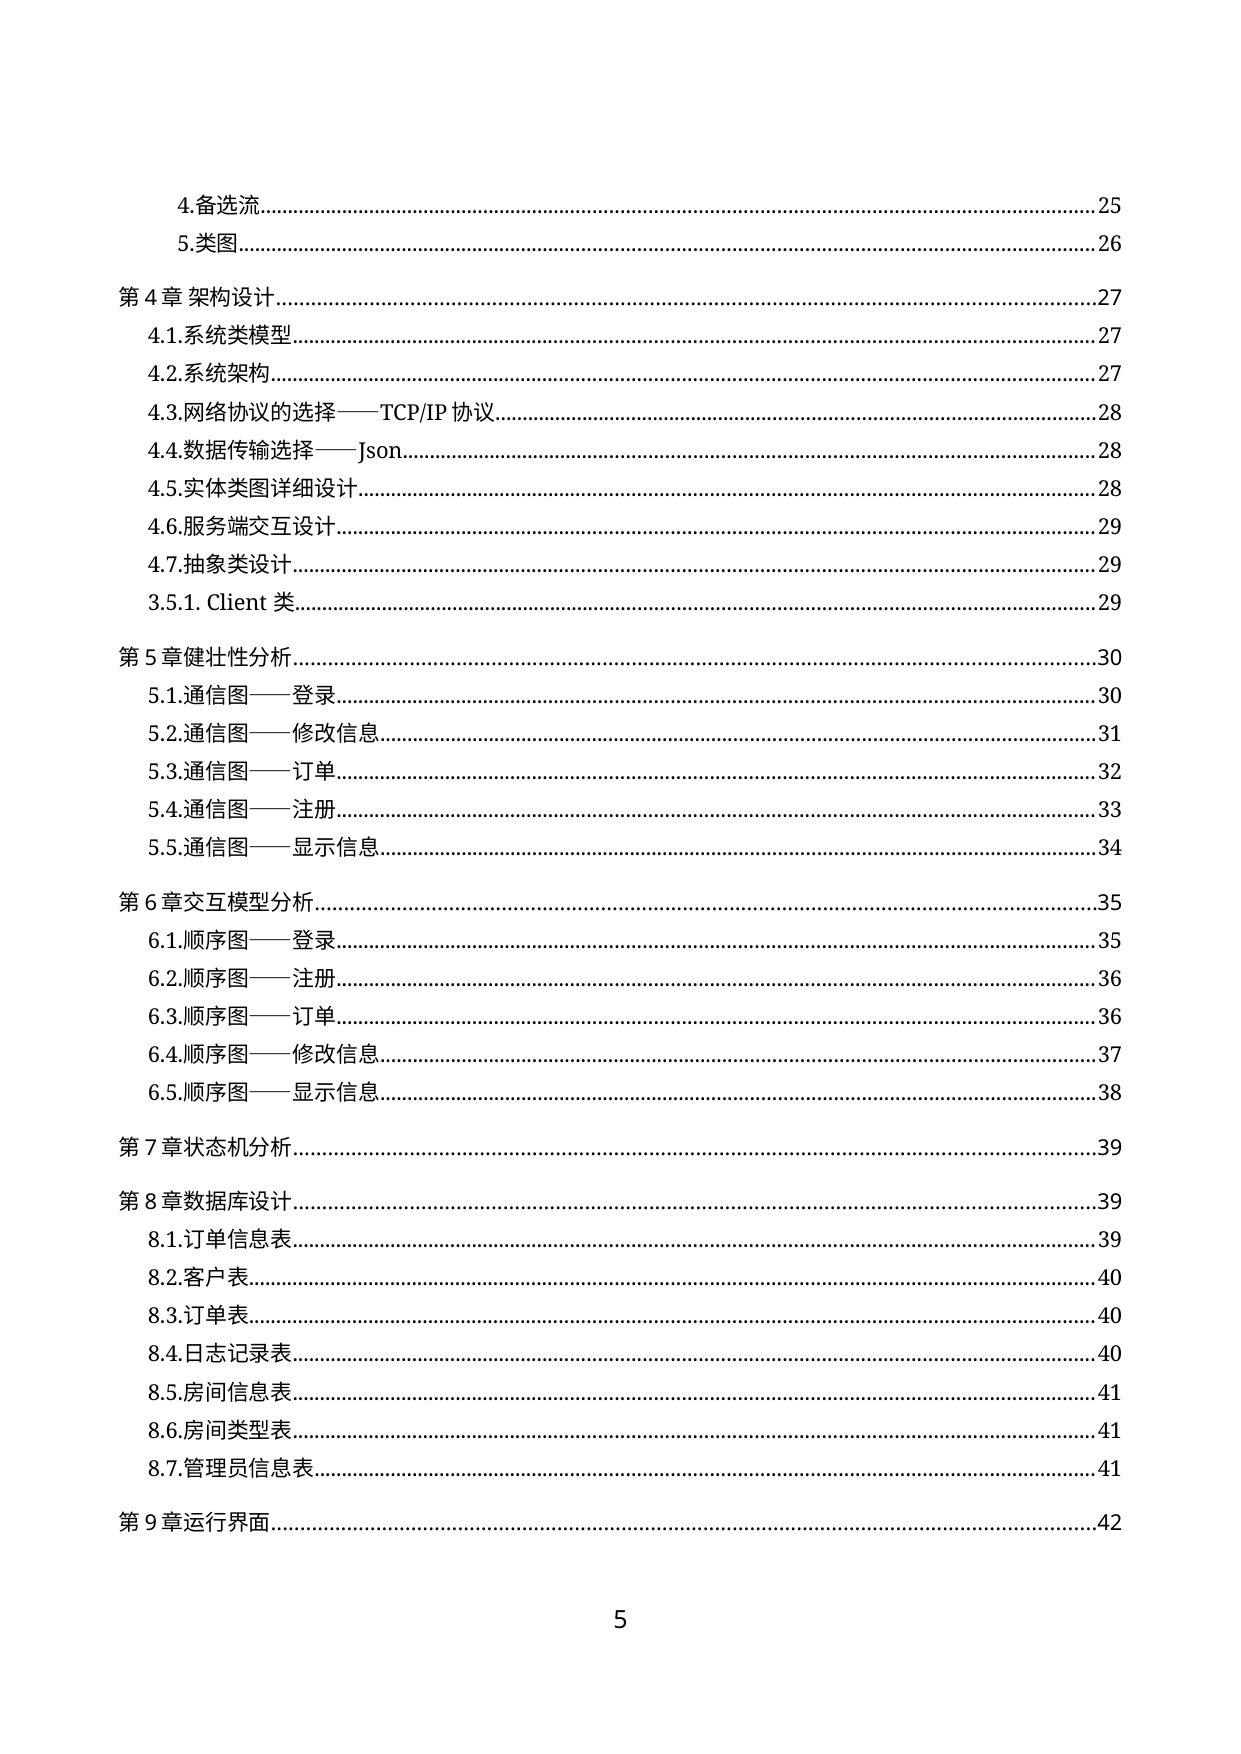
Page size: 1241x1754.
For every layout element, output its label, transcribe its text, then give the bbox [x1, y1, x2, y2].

text 4.6.服务端交互设计 29 [148, 509, 1122, 541]
text 4.备选流 25 [177, 188, 1122, 219]
text 8.6.房间类型表 41 [148, 1413, 1122, 1444]
text 5.2.通信图——修改信息 31 [148, 716, 1122, 747]
text 6.1.顺序图——登录 35 [148, 923, 1122, 954]
text 4.3.网络协议的选择——TCP/IP协议 28 [148, 394, 1122, 426]
text 第9章运行界面 42 [118, 1505, 1122, 1537]
text 4.1.系统类模型 27 [148, 318, 1122, 350]
text 6.5.顺序图——显示信息 38 [148, 1075, 1122, 1107]
text 3.5.1. Client 类 29 [148, 585, 1122, 617]
text 第7章状态机分析 39 [118, 1129, 1122, 1161]
text 8.5.房间信息表 41 [148, 1374, 1122, 1406]
text 4.4.数据传输选择——Json 28 [148, 433, 1122, 464]
text 5.1.通信图——登录 30 [148, 678, 1122, 709]
text 4.5.实体类图详细设计 28 [148, 471, 1122, 502]
text 6.3.顺序图——订单 36 [148, 999, 1122, 1031]
text 8.4.日志记录表 40 [148, 1336, 1122, 1368]
text 5.3.通信图——订单 32 [148, 754, 1122, 786]
text 5.类图 26 [177, 226, 1122, 257]
text 5.5.通信图——显示信息 34 [148, 830, 1122, 862]
text 8.3.订单表 40 [148, 1298, 1122, 1330]
text 8.2.客户表 40 [148, 1260, 1122, 1292]
text 6.2.顺序图——注册 36 [148, 961, 1122, 992]
text 5.4.通信图——注册 33 [148, 792, 1122, 824]
text 4.2.系统架构 27 [148, 356, 1122, 388]
text 第4章 架构设计 27 [118, 280, 1122, 312]
text 第6章交互模型分析 35 [118, 884, 1122, 916]
text 8.1.订单信息表 39 [148, 1222, 1122, 1254]
text 8.7.管理员信息表 41 [148, 1451, 1122, 1482]
text 4.7.抽象类设计 29 [148, 547, 1122, 579]
text 6.4.顺序图——修改信息 37 [148, 1037, 1122, 1069]
text 第8章数据库设计 39 [118, 1184, 1122, 1216]
text 第5章健壮性分析 30 [118, 639, 1122, 671]
